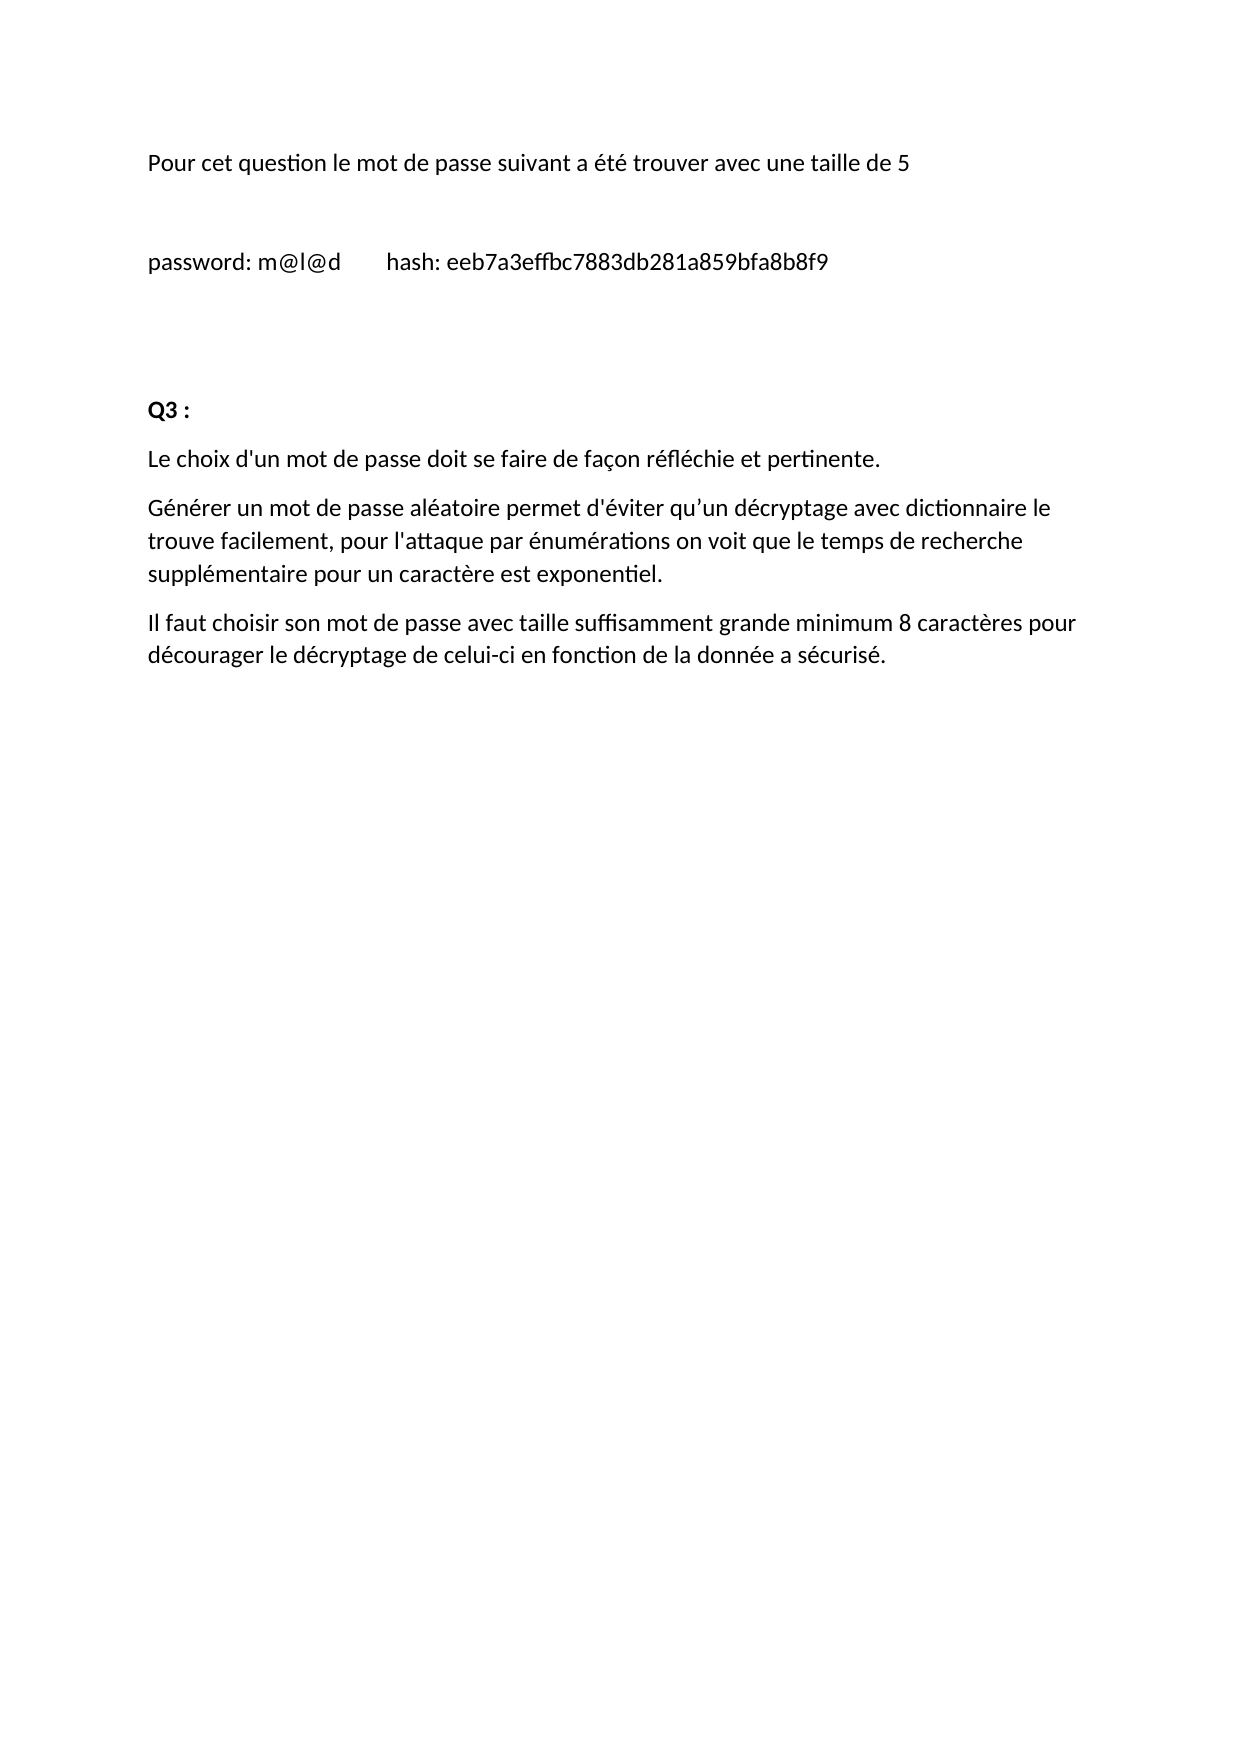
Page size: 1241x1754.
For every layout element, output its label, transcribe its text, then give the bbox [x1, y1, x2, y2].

text password: m@l@d hash: eeb7a3effbc7883db281a859bfa8b8f9 [148, 246, 1093, 277]
text Pour cet question le mot de passe suivant a été trouver avec une taille de 5 [148, 148, 1093, 178]
text Le choix d'un mot de passe doit se faire de façon réfléchie et pertinente. [148, 443, 1093, 474]
text Générer un mot de passe aléatoire permet d'éviter qu’un décryptage avec dictionnaire le trouve facilement, pour l'attaque par énumérations on voit que le temps de recherche supplémentaire pour un caractère est exponentiel. [148, 492, 1093, 588]
text Il faut choisir son mot de passe avec taille suffisamment grande minimum 8 caractères pour décourager le décryptage de celui-ci en fonction de la donnée a sécurisé. [148, 607, 1093, 670]
text Q3 : [148, 394, 1093, 424]
